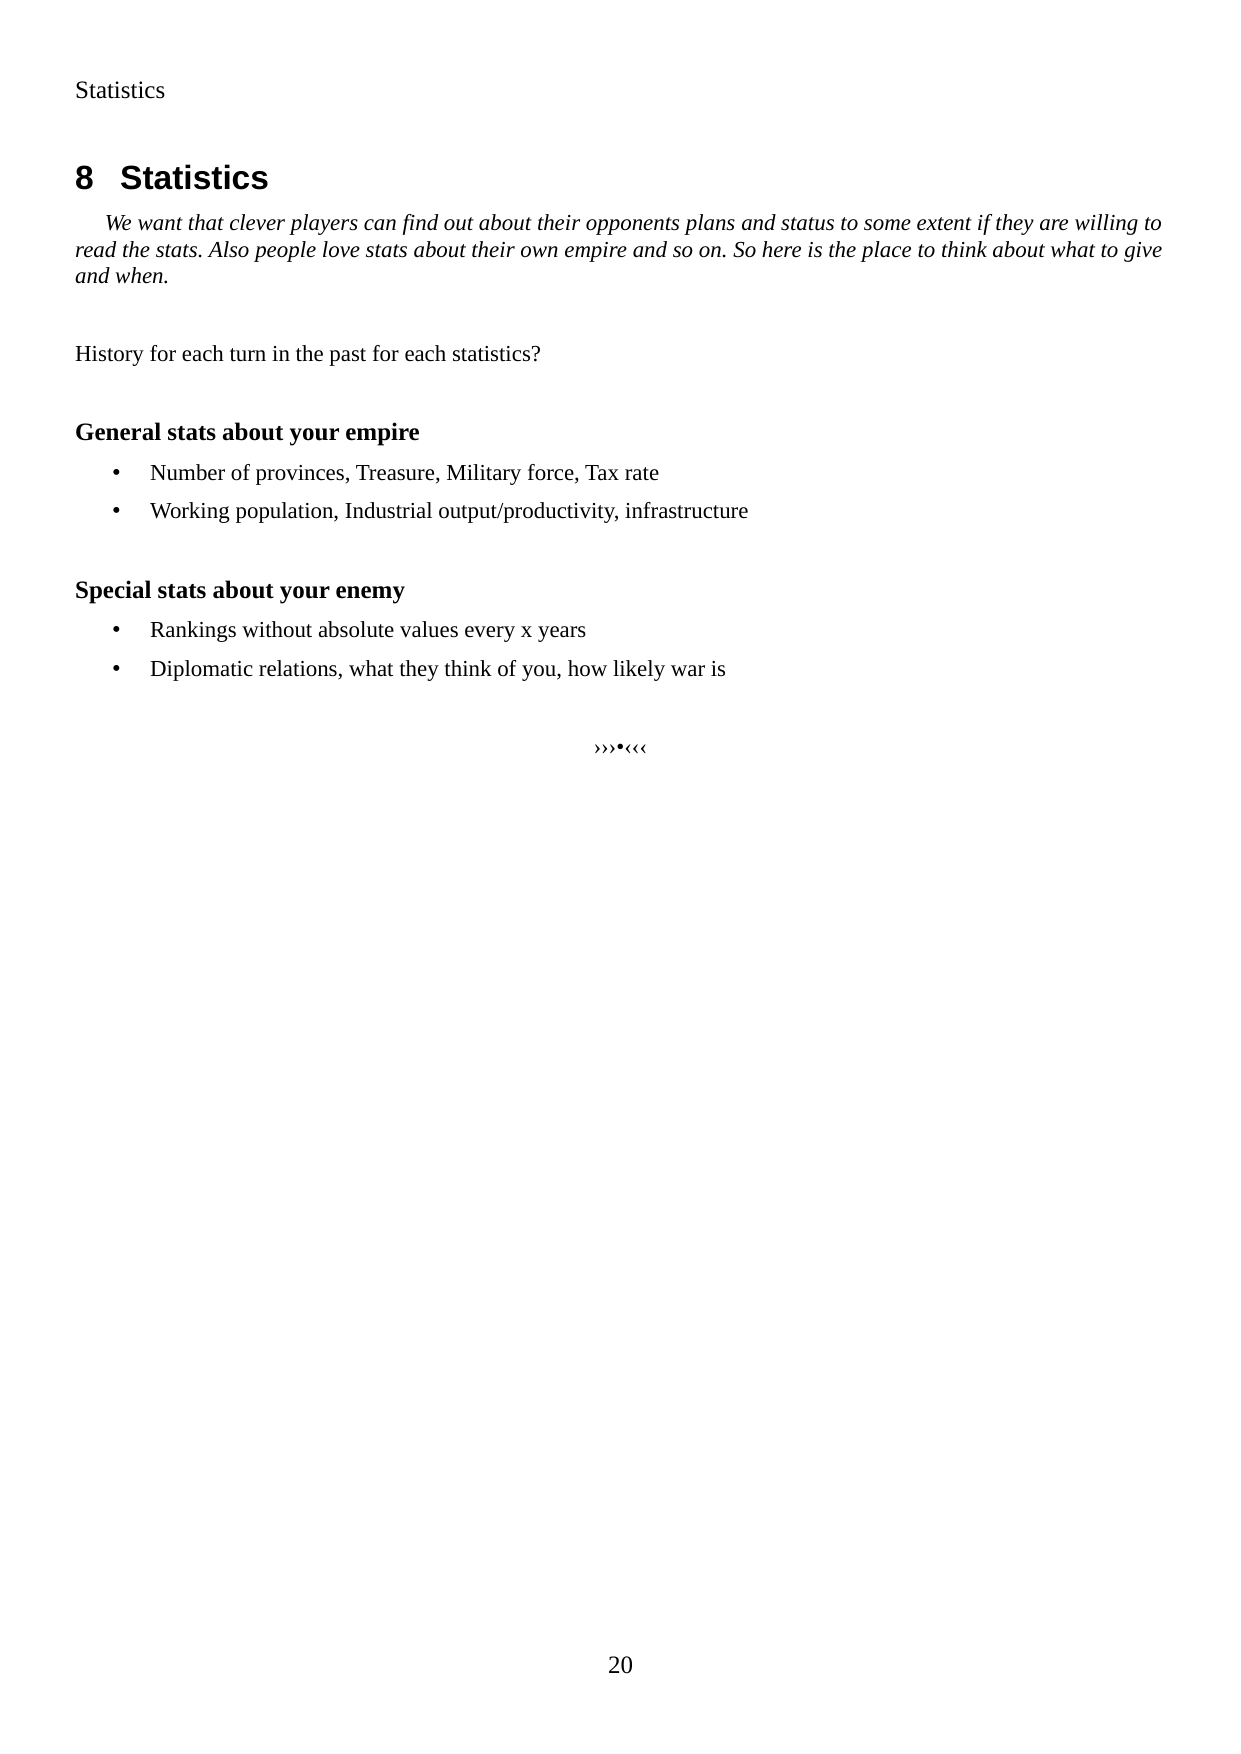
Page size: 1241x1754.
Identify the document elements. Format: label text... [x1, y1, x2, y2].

list Number of provinces, Treasure, Military force, Tax rate [112, 459, 1166, 485]
text History for each turn in the past for each statistics? [75, 340, 1166, 366]
text Special stats about your enemy [75, 575, 1166, 604]
list Diplomatic relations, what they think of you, how likely war is [112, 655, 1166, 682]
subtitle Statistics [75, 158, 1166, 197]
text ›››•‹‹‹ [75, 733, 1166, 759]
list Rankings without absolute values every x years [112, 617, 1166, 643]
text General stats about your empire [75, 417, 1166, 446]
text We want that clever players can find out about their opponents plans and status to some extent if they are willing to read the stats. Also people love stats about their own empire and so on. So here is the place to think about what to give and when. [75, 209, 1166, 288]
list Working population, Industrial output/productivity, infrastructure [112, 498, 1166, 524]
